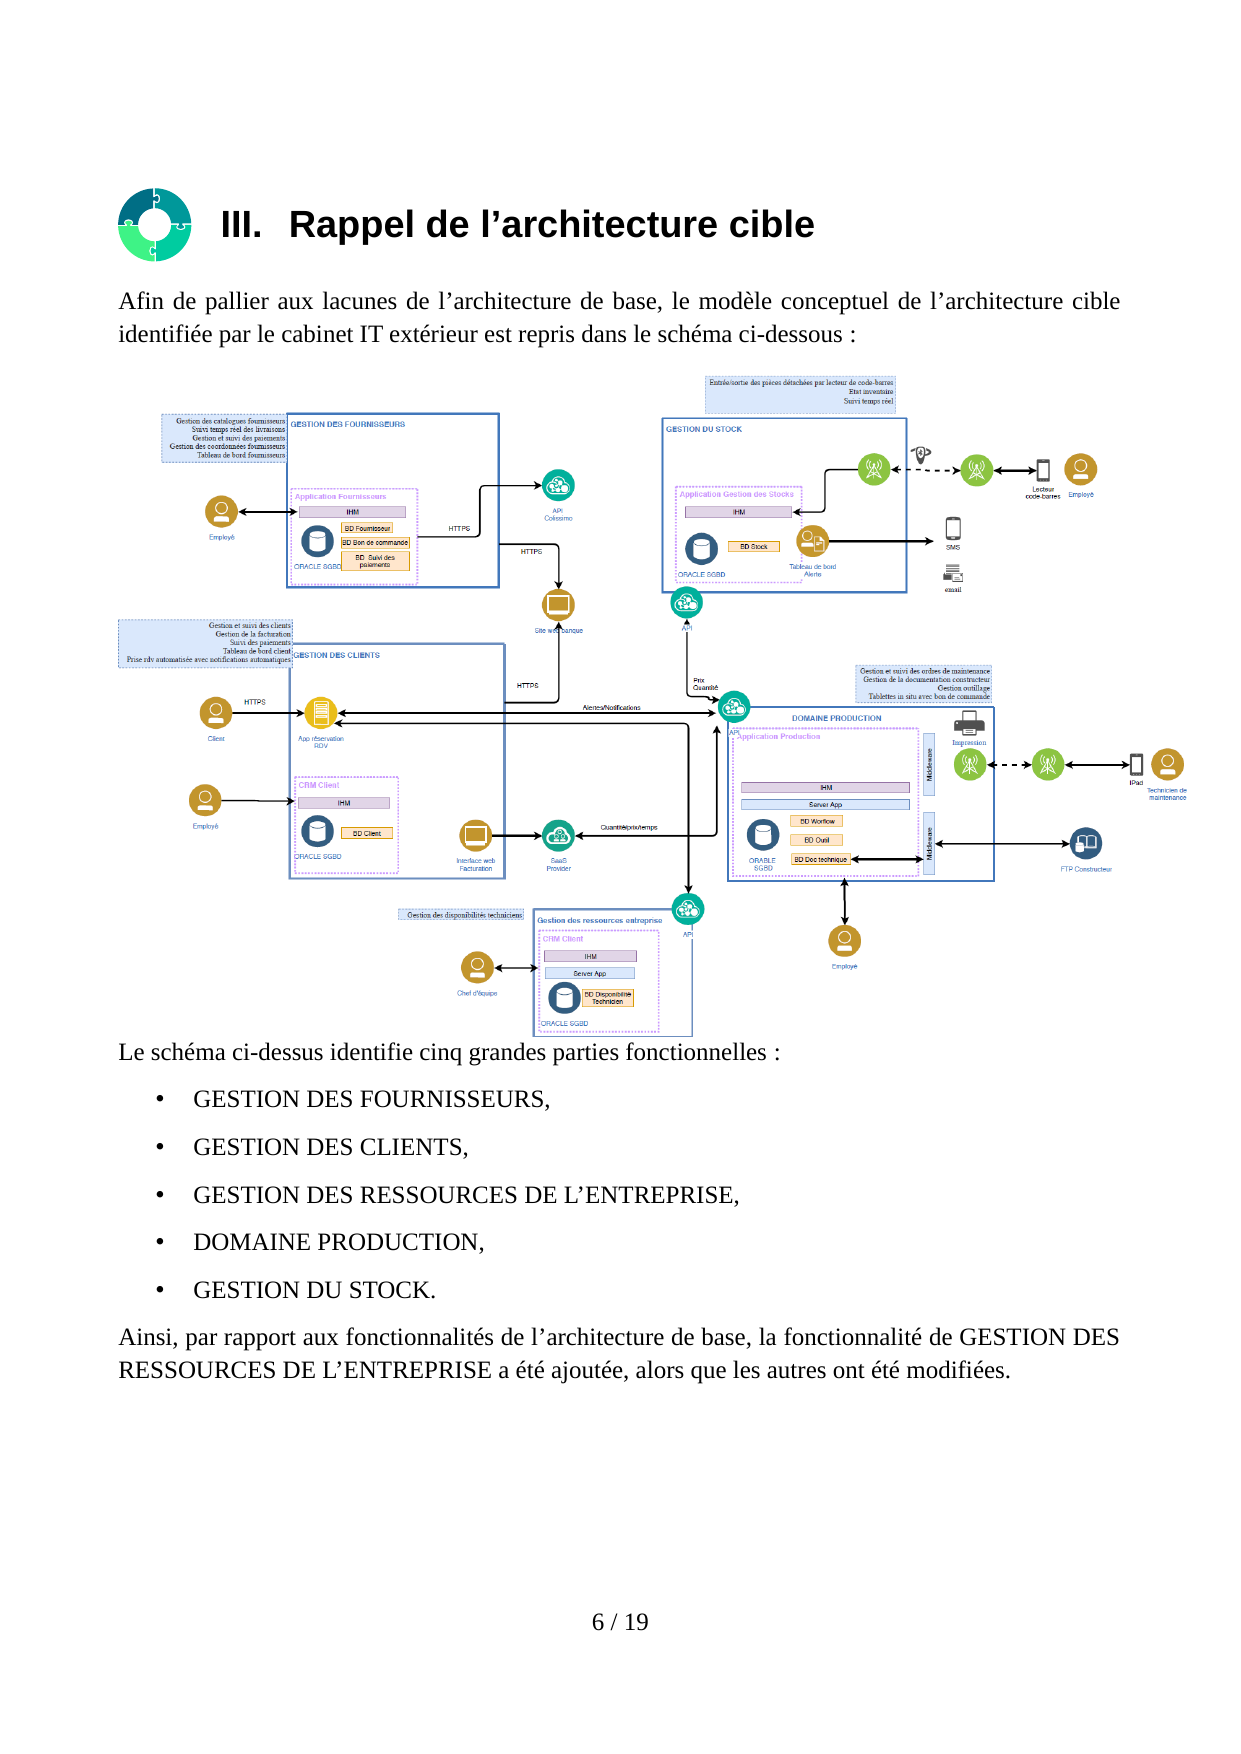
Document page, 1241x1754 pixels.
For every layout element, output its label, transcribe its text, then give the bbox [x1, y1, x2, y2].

text Le schéma ci-dessus identifie cinq grandes parties fonctionnelles : [118, 1037, 1122, 1066]
picture [118, 366, 1188, 1037]
subtitle [131, 209, 171, 245]
text Afin de pallier aux lacunes de l’architecture de base, le modèle conceptuel de l’architecture cible identifiée par le cabinet IT extérieur est repris dans le schéma ci-dessous : [118, 286, 1122, 348]
subtitle Rappel de l’architecture cible [184, 201, 1122, 245]
list GESTION DES RESSOURCES DE L’ENTREPRISE, [156, 1180, 1122, 1208]
list DOMAINE PRODUCTION, [156, 1227, 1122, 1256]
text Ainsi, par rapport aux fonctionnalités de l’architecture de base, la fonctionnalité de GESTION DES RESSOURCES DE L’ENTREPRISE a été ajoutée, alors que les autres ont été modifiées. [118, 1322, 1122, 1384]
list GESTION DES FOURNISSEURS, [156, 1084, 1122, 1113]
list GESTION DES CLIENTS, [156, 1132, 1122, 1161]
list GESTION DU STOCK. [156, 1275, 1122, 1304]
